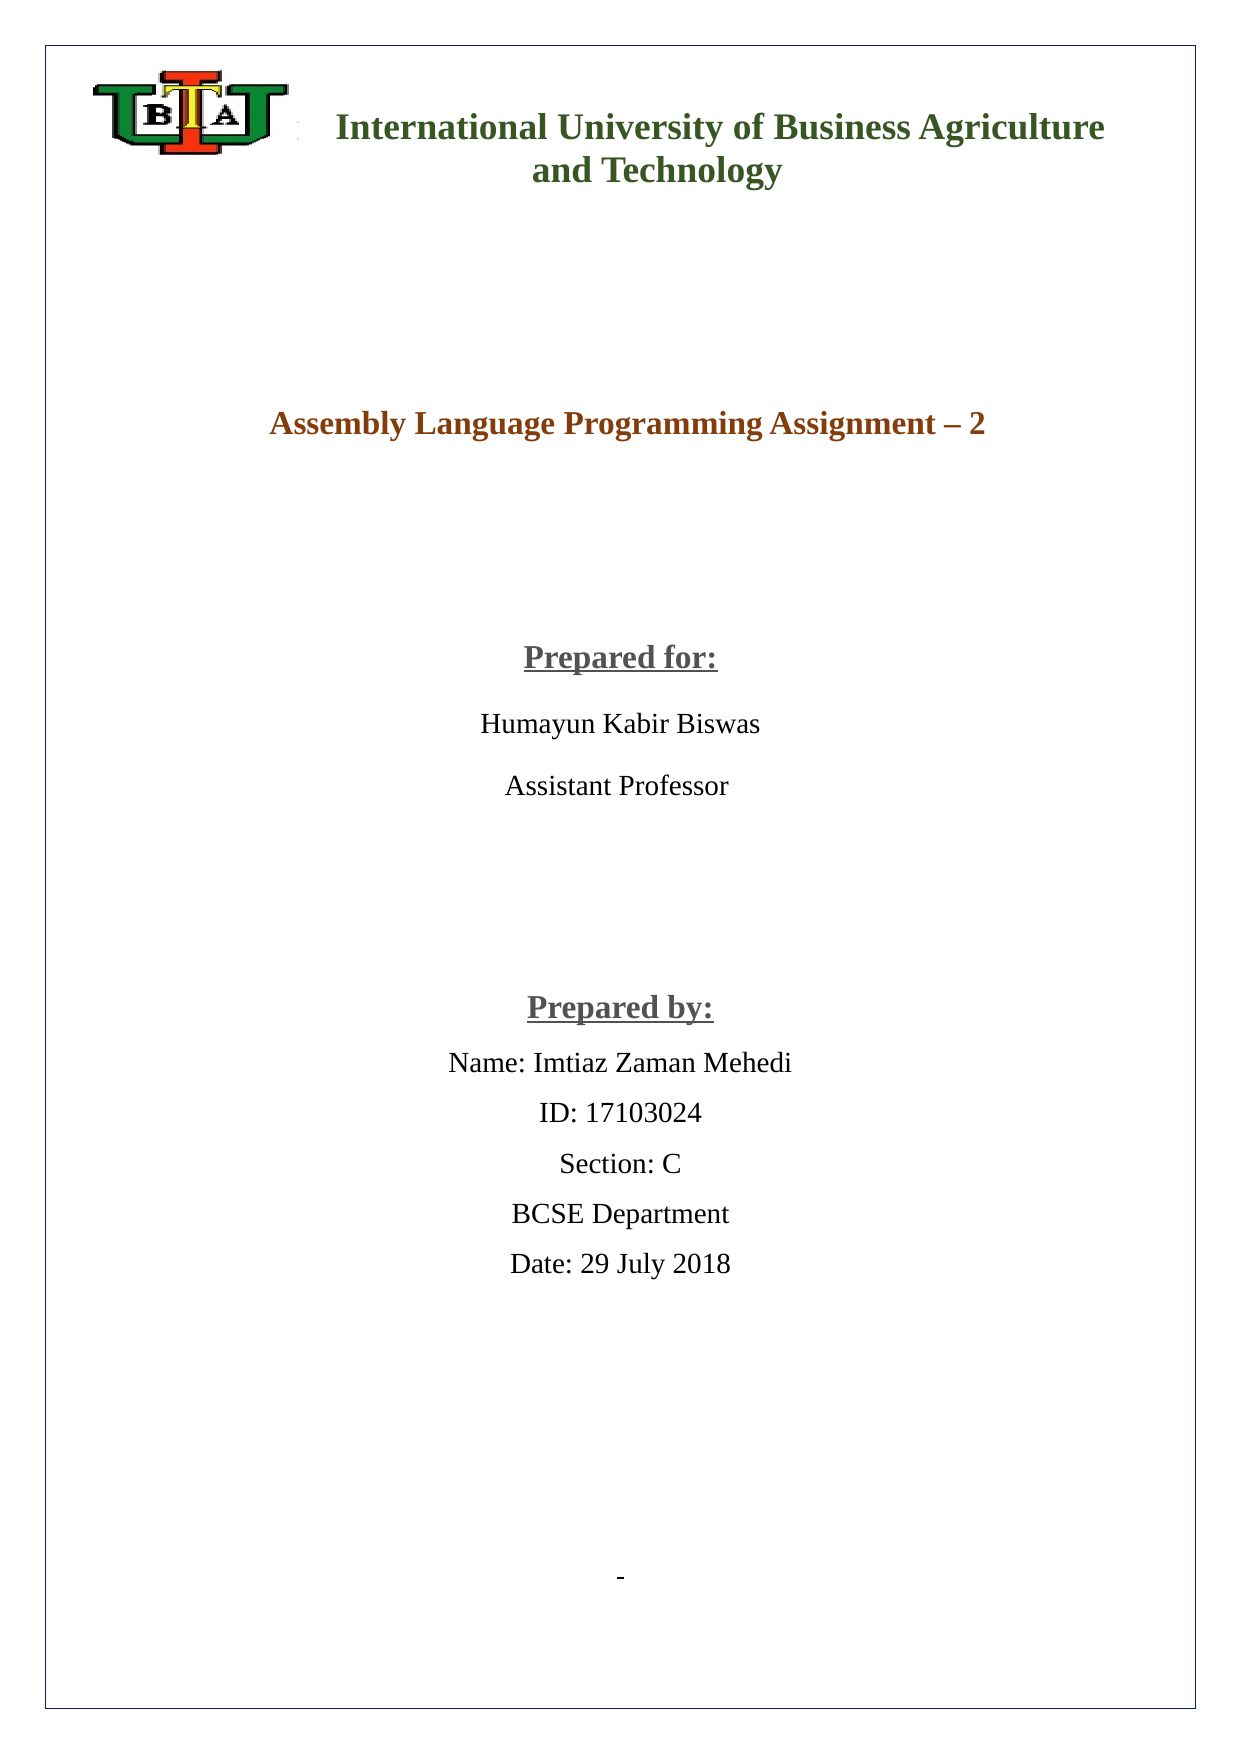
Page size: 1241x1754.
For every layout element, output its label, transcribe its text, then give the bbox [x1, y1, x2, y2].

text Prepared by: [47, 988, 1194, 1026]
text Section: C [47, 1146, 1194, 1179]
picture [78, 59, 299, 166]
text Assembly Language Programming Assignment – 2 [47, 403, 1194, 442]
text Name: Imtiaz Zaman Mehedi [47, 1045, 1194, 1079]
list and Technology [47, 147, 1194, 190]
text Humayun Kabir Biswas [47, 706, 1194, 740]
text Prepared for: [47, 637, 1194, 675]
list IUBAT- International University of Business Agriculture [299, 104, 1194, 147]
text Date: 29 July 2018 [47, 1246, 1194, 1280]
list IUBAT- International University of Business Agriculture [47, 104, 78, 147]
text Assistant Professor [47, 768, 1194, 802]
text BCSE Department [47, 1196, 1194, 1229]
text ID: 17103024 [47, 1095, 1194, 1129]
